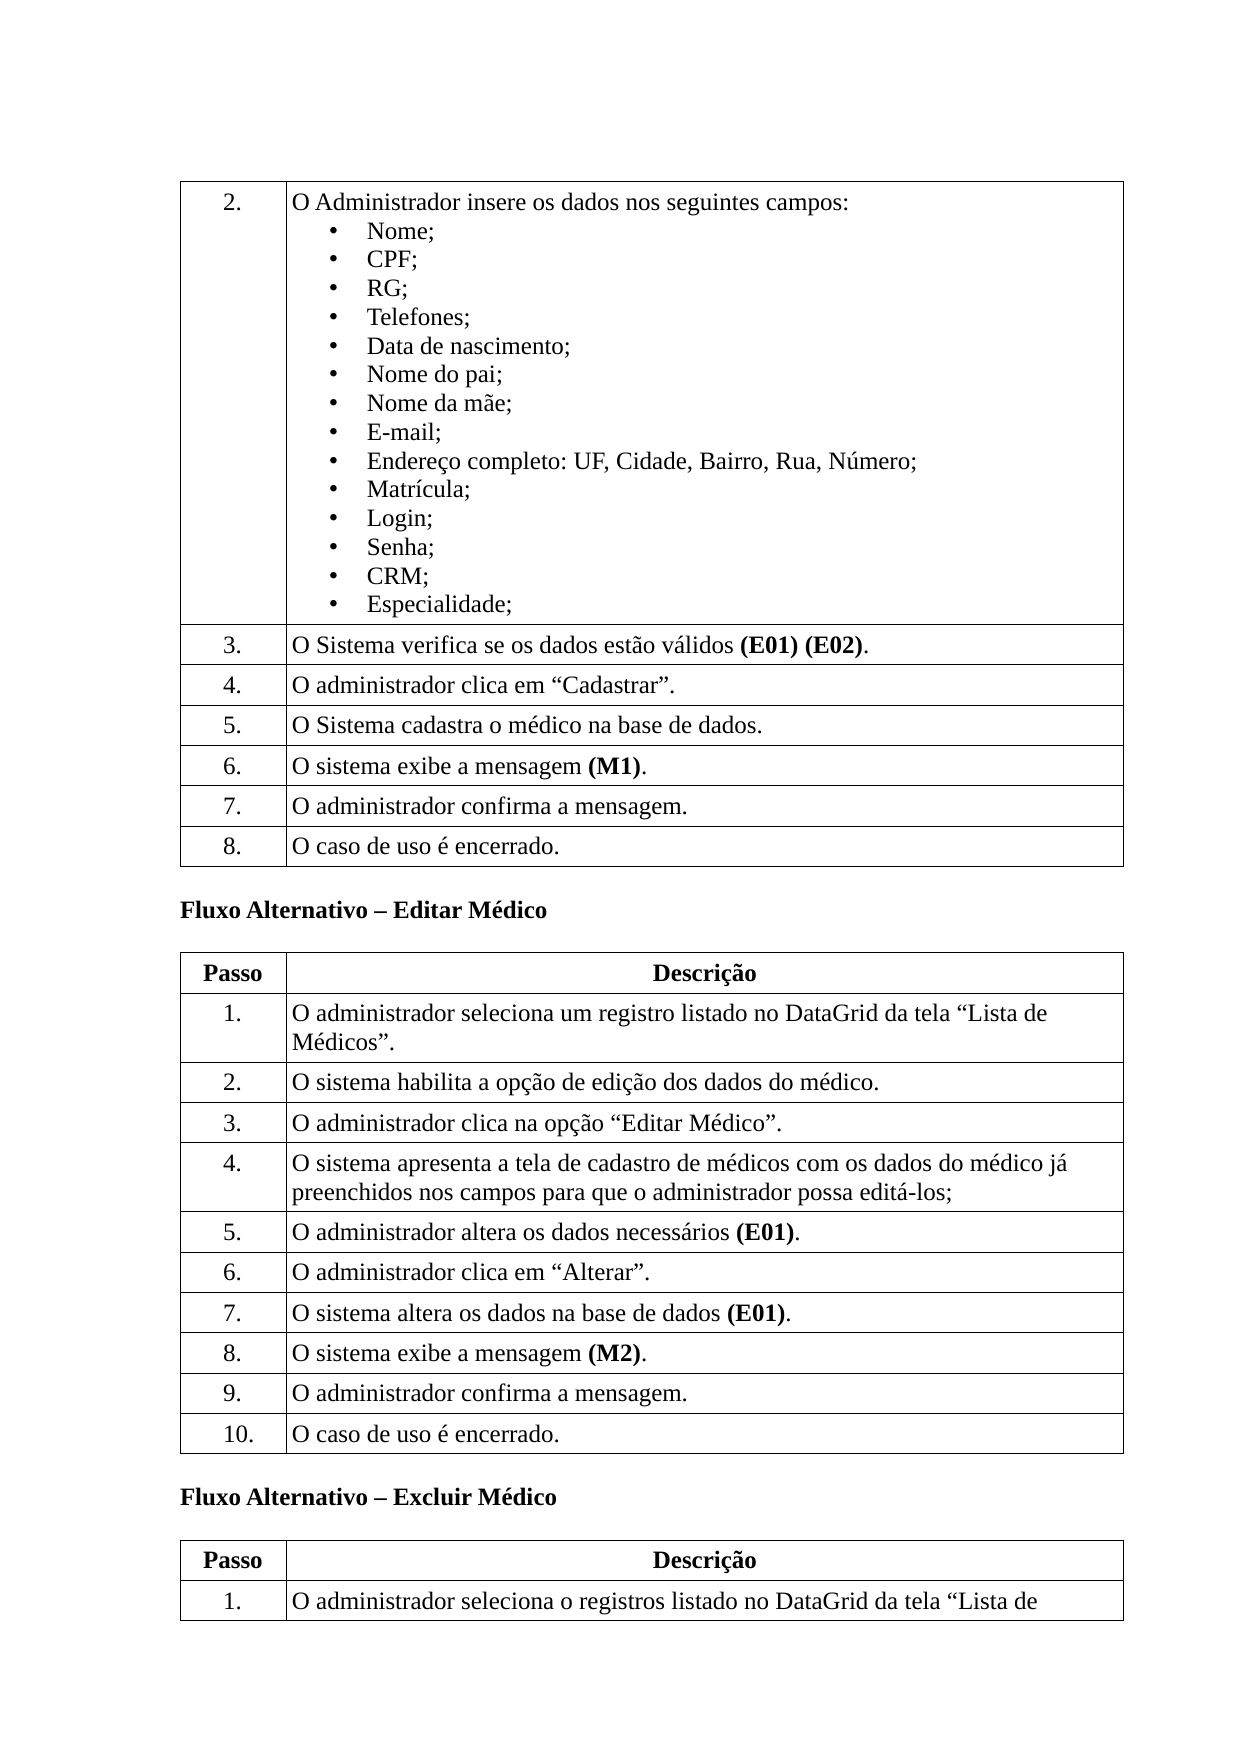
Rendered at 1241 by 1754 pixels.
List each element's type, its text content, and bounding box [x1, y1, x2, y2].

table_cell [181, 746, 286, 785]
table_cell [181, 182, 286, 624]
text Fluxo Alternativo – Excluir Médico [180, 1482, 1123, 1511]
table_cell [181, 1063, 286, 1102]
table_cell [181, 1581, 286, 1620]
table_cell [181, 786, 286, 826]
table_cell [181, 1374, 286, 1413]
table_cell O sistema exibe a mensagem (M2). [287, 1333, 1123, 1373]
table_cell [181, 994, 286, 1062]
table_header Descrição [287, 953, 1123, 993]
table_cell O administrador altera os dados necessários (E01). [287, 1212, 1123, 1252]
table_cell O sistema altera os dados na base de dados (E01). [287, 1293, 1123, 1332]
table_cell O Administrador insere os dados nos seguintes campos: Nome; CPF; RG; Telefones; Data de nascimento; Nome do pai; Nome da mãe; E-mail; Endereço completo: UF, Cidade, Bairro, Rua, Número; Matrícula; Login; Senha; CRM; Especialidade; [287, 182, 1123, 624]
table_cell O Sistema verifica se os dados estão válidos (E01) (E02). [287, 625, 1123, 664]
table_header Passo [181, 1541, 286, 1580]
table_cell [181, 1212, 286, 1252]
table_header Passo [181, 953, 286, 993]
table_cell [181, 1253, 286, 1292]
table_cell O sistema exibe a mensagem (M1). [287, 746, 1123, 785]
table_cell [181, 1293, 286, 1332]
table_cell [181, 1414, 286, 1453]
table_cell O administrador confirma a mensagem. [287, 786, 1123, 826]
table_cell O caso de uso é encerrado. [287, 1414, 1123, 1453]
table_cell [181, 1103, 286, 1142]
table_cell [181, 827, 286, 866]
table_cell O Sistema cadastra o médico na base de dados. [287, 706, 1123, 745]
table_cell O administrador seleciona um registro listado no DataGrid da tela “Lista de Médicos”. [287, 994, 1123, 1062]
table_cell O sistema habilita a opção de edição dos dados do médico. [287, 1063, 1123, 1102]
table_cell O administrador clica na opção “Editar Médico”. [287, 1103, 1123, 1142]
table_cell [181, 706, 286, 745]
table_cell O caso de uso é encerrado. [287, 827, 1123, 866]
table_cell [181, 665, 286, 705]
table_header Descrição [287, 1541, 1123, 1580]
table_cell [181, 625, 286, 664]
table_cell O sistema apresenta a tela de cadastro de médicos com os dados do médico já preenchidos nos campos para que o administrador possa editá-los; [287, 1143, 1123, 1211]
table_cell [181, 1333, 286, 1373]
table_cell O administrador confirma a mensagem. [287, 1374, 1123, 1413]
table_cell O administrador clica em “Cadastrar”. [287, 665, 1123, 705]
table_cell O administrador seleciona o registros listado no DataGrid da tela “Lista de [287, 1581, 1123, 1620]
text Fluxo Alternativo – Editar Médico [180, 895, 1123, 923]
table_cell [181, 1143, 286, 1211]
table_cell O administrador clica em “Alterar”. [287, 1253, 1123, 1292]
